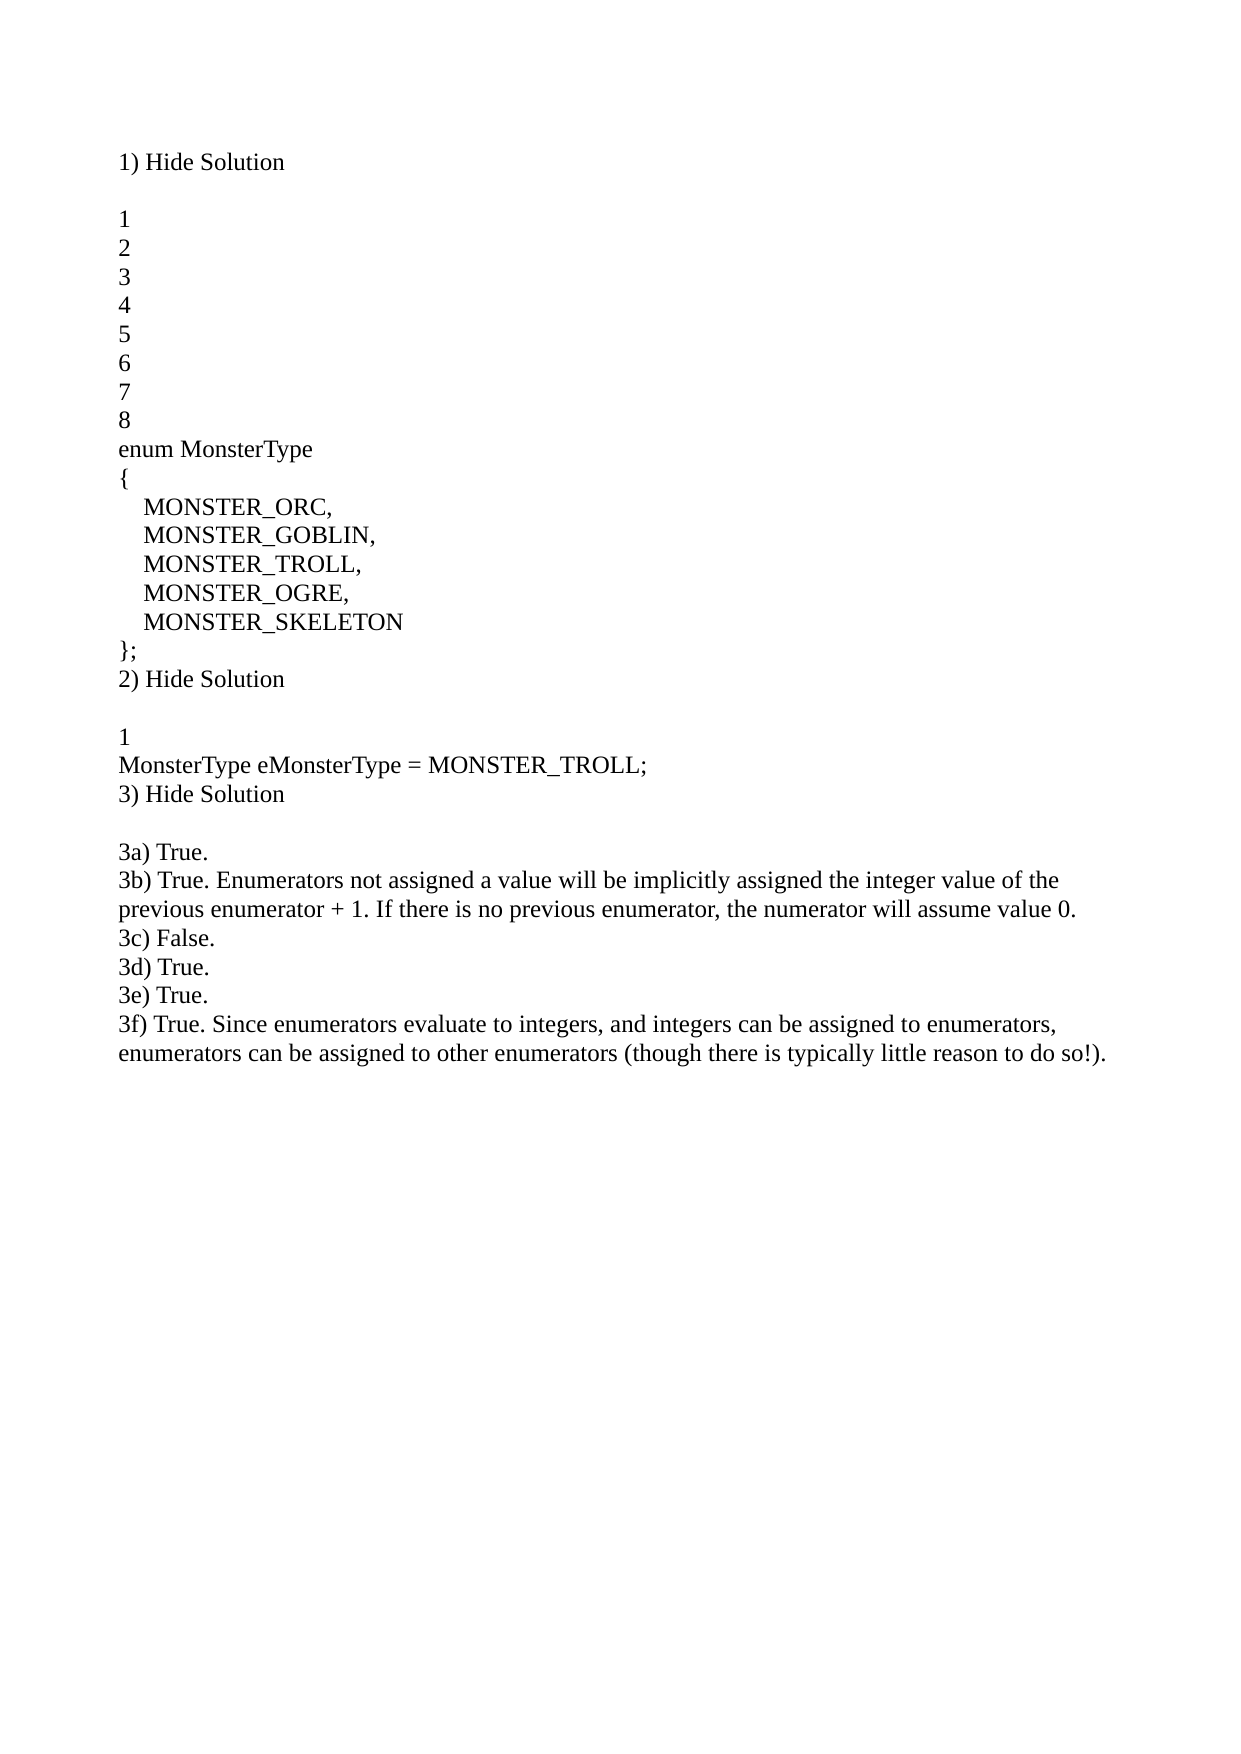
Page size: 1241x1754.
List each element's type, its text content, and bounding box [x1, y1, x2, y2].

text 4 [118, 291, 1122, 319]
text 3f) True. Since enumerators evaluate to integers, and integers can be assigned to enumerators, enumerators can be assigned to other enumerators (though there is typically little reason to do so!). [118, 1009, 1122, 1067]
text 3b) True. Enumerators not assigned a value will be implicitly assigned the integer value of the previous enumerator + 1. If there is no previous enumerator, the numerator will assume value 0. [118, 866, 1122, 923]
text 3) Hide Solution [118, 779, 1122, 808]
text enum MonsterType [118, 434, 1122, 463]
text }; [118, 636, 1122, 664]
text MONSTER_ORC, [118, 492, 1122, 521]
text 8 [118, 406, 1122, 434]
text 3c) False. [118, 923, 1122, 952]
text 5 [118, 319, 1122, 348]
text { [118, 463, 1122, 492]
text 2) Hide Solution [118, 664, 1122, 693]
text MONSTER_TROLL, [118, 549, 1122, 578]
text 6 [118, 348, 1122, 377]
text 7 [118, 377, 1122, 406]
text 3a) True. [118, 837, 1122, 866]
text MONSTER_GOBLIN, [118, 521, 1122, 549]
text MONSTER_SKELETON [118, 607, 1122, 636]
text 3e) True. [118, 981, 1122, 1009]
text 1 [118, 204, 1122, 233]
text 2 [118, 233, 1122, 262]
text MonsterType eMonsterType = MONSTER_TROLL; [118, 751, 1122, 779]
text 3d) True. [118, 952, 1122, 981]
text MONSTER_OGRE, [118, 578, 1122, 607]
text 1) Hide Solution [118, 147, 1122, 176]
text 1 [118, 722, 1122, 751]
text 3 [118, 262, 1122, 291]
